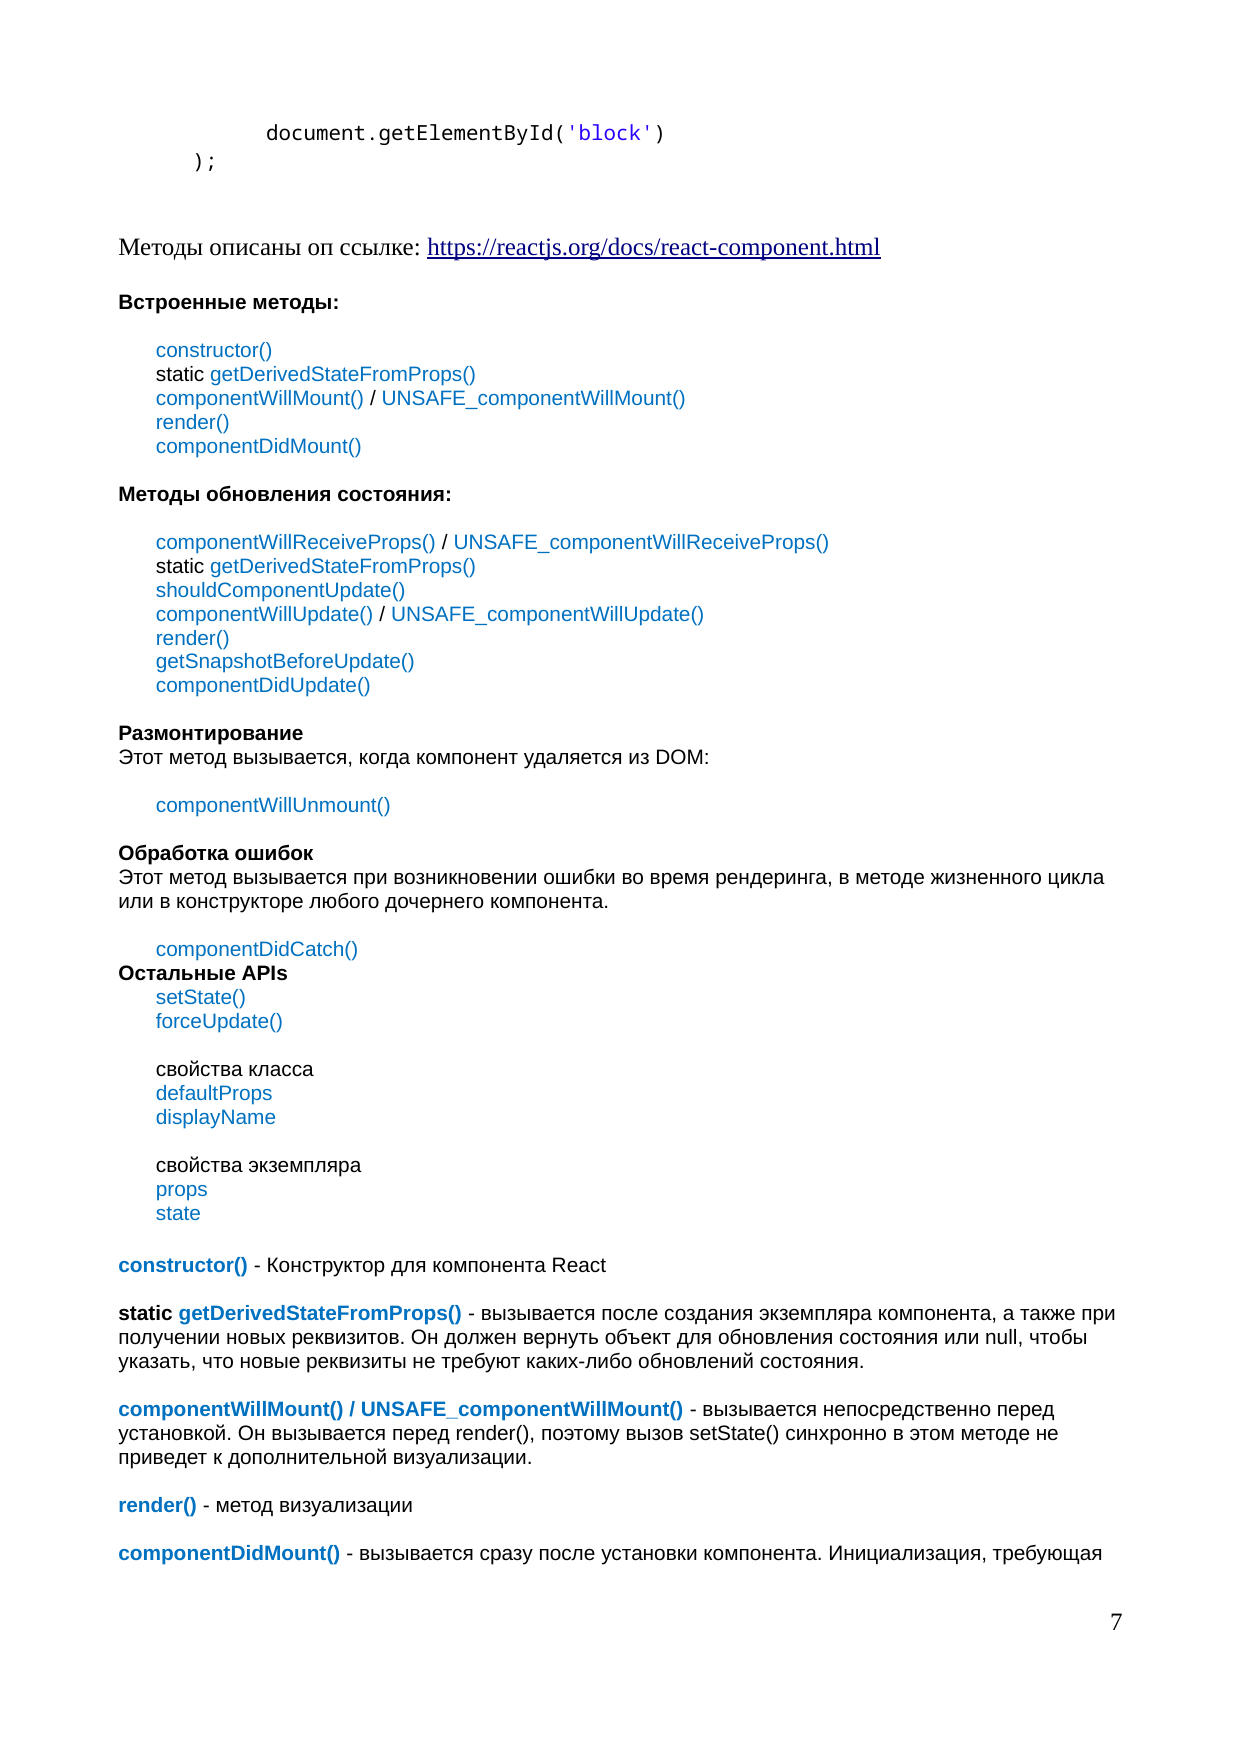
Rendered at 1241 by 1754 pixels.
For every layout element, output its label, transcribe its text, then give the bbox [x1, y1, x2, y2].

text displayName [156, 1104, 1122, 1128]
text getSnapshotBeforeUpdate() [156, 649, 1122, 673]
text state [156, 1200, 1122, 1224]
text свойства класса [156, 1057, 1122, 1081]
text Методы обновления состояния: [118, 482, 1122, 506]
text Этот метод вызывается, когда компонент удаляется из DOM: [118, 745, 1122, 769]
text Встроенные методы: [118, 290, 1122, 314]
text defaultProps [156, 1081, 1122, 1104]
text document.getElementById('block') [192, 118, 1122, 147]
text Методы описаны оп ссылке: https://reactjs.org/docs/react-component.html [118, 232, 1122, 261]
text componentWillReceiveProps() / UNSAFE_componentWillReceiveProps() [156, 529, 1122, 553]
text componentDidUpdate() [156, 673, 1122, 697]
text static getDerivedStateFromProps() [156, 553, 1122, 577]
text render() - метод визуализации [118, 1493, 1122, 1517]
text Размонтирование [118, 721, 1122, 745]
text setState() [156, 985, 1122, 1009]
text componentWillUpdate() / UNSAFE_componentWillUpdate() [156, 601, 1122, 625]
text props [156, 1176, 1122, 1200]
text componentWillMount() / UNSAFE_componentWillMount() [156, 386, 1122, 410]
text ); [192, 147, 1122, 175]
text componentDidMount() [156, 434, 1122, 458]
text componentDidCatch() [156, 937, 1122, 961]
text static getDerivedStateFromProps() [156, 362, 1122, 386]
text componentWillMount() / UNSAFE_componentWillMount() - вызывается непосредственно перед установкой. Он вызывается перед render(), поэтому вызов setState() синхронно в этом методе не приведет к дополнительной визуализации. [118, 1397, 1122, 1469]
text static getDerivedStateFromProps() - вызывается после создания экземпляра компонента, а также при получении новых реквизитов. Он должен вернуть объект для обновления состояния или null, чтобы указать, что новые реквизиты не требуют каких-либо обновлений состояния. [118, 1301, 1122, 1373]
text componentWillUnmount() [156, 793, 1122, 817]
text Обработка ошибок [118, 841, 1122, 865]
text Этот метод вызывается при возникновении ошибки во время рендеринга, в методе жизненного цикла или в конструкторе любого дочернего компонента. [118, 865, 1122, 913]
text constructor() [156, 338, 1122, 362]
text render() [156, 410, 1122, 434]
text свойства экземпляра [156, 1152, 1122, 1176]
text componentDidMount() - вызывается сразу после установки компонента. Инициализация, требующая [118, 1541, 1122, 1564]
text render() [156, 625, 1122, 649]
text forceUpdate() [156, 1009, 1122, 1033]
text Остальные APIs [118, 961, 1122, 985]
text shouldComponentUpdate() [156, 577, 1122, 601]
text constructor() - Конструктор для компонента React [118, 1253, 1122, 1277]
